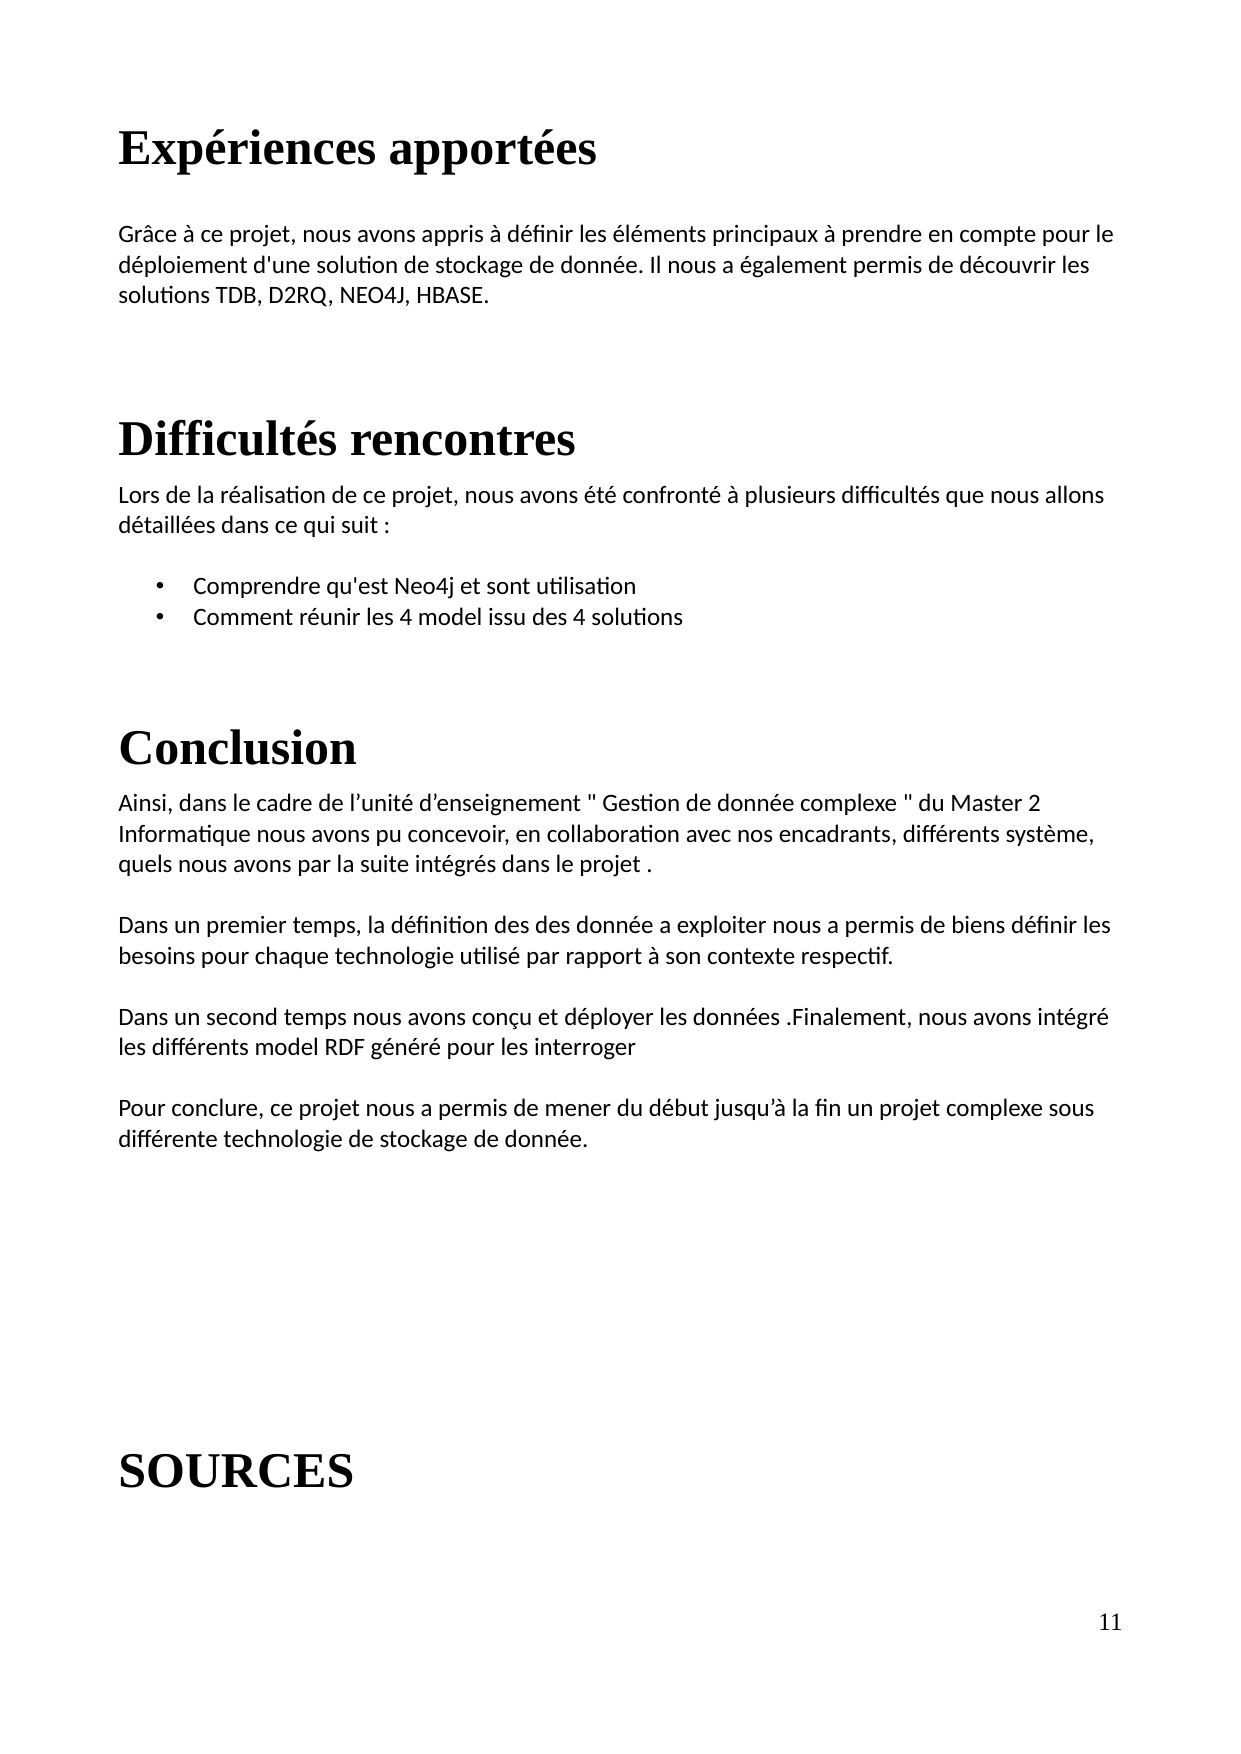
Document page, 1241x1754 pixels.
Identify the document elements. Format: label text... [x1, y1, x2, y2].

subtitle Expériences apportées [118, 118, 1122, 176]
subtitle SOURCES [118, 1440, 1122, 1498]
subtitle Difficultés rencontres [118, 409, 1122, 466]
list Comprendre qu'est Neo4j et sont utilisation [156, 570, 1122, 601]
text Pour conclure, ce projet nous a permis de mener du début jusqu’à la fin un projet complexe sous différente technologie de stockage de donnée. [118, 1093, 1122, 1184]
subtitle Conclusion [118, 717, 1122, 775]
text Dans un second temps nous avons conçu et déployer les données .Finalement, nous avons intégré les différents model RDF généré pour les interroger [118, 1001, 1122, 1062]
text Lors de la réalisation de ce projet, nous avons été confronté à plusieurs difficultés que nous allons détaillées dans ce qui suit : [118, 479, 1122, 540]
text Dans un premier temps, la définition des des donnée a exploiter nous a permis de biens définir les besoins pour chaque technologie utilisé par rapport à son contexte respectif. [118, 909, 1122, 971]
text Grâce à ce projet, nous avons appris à définir les éléments principaux à prendre en compte pour le déploiement d'une solution de stockage de donnée. Il nous a également permis de découvrir les solutions TDB, D2RQ, NEO4J, HBASE. [118, 219, 1122, 310]
list Comment réunir les 4 model issu des 4 solutions [156, 601, 1122, 631]
text Ainsi, dans le cadre de l’unité d’enseignement " Gestion de donnée complexe " du Master 2 Informatique nous avons pu concevoir, en collaboration avec nos encadrants, différents système, quels nous avons par la suite intégrés dans le projet . [118, 787, 1122, 879]
